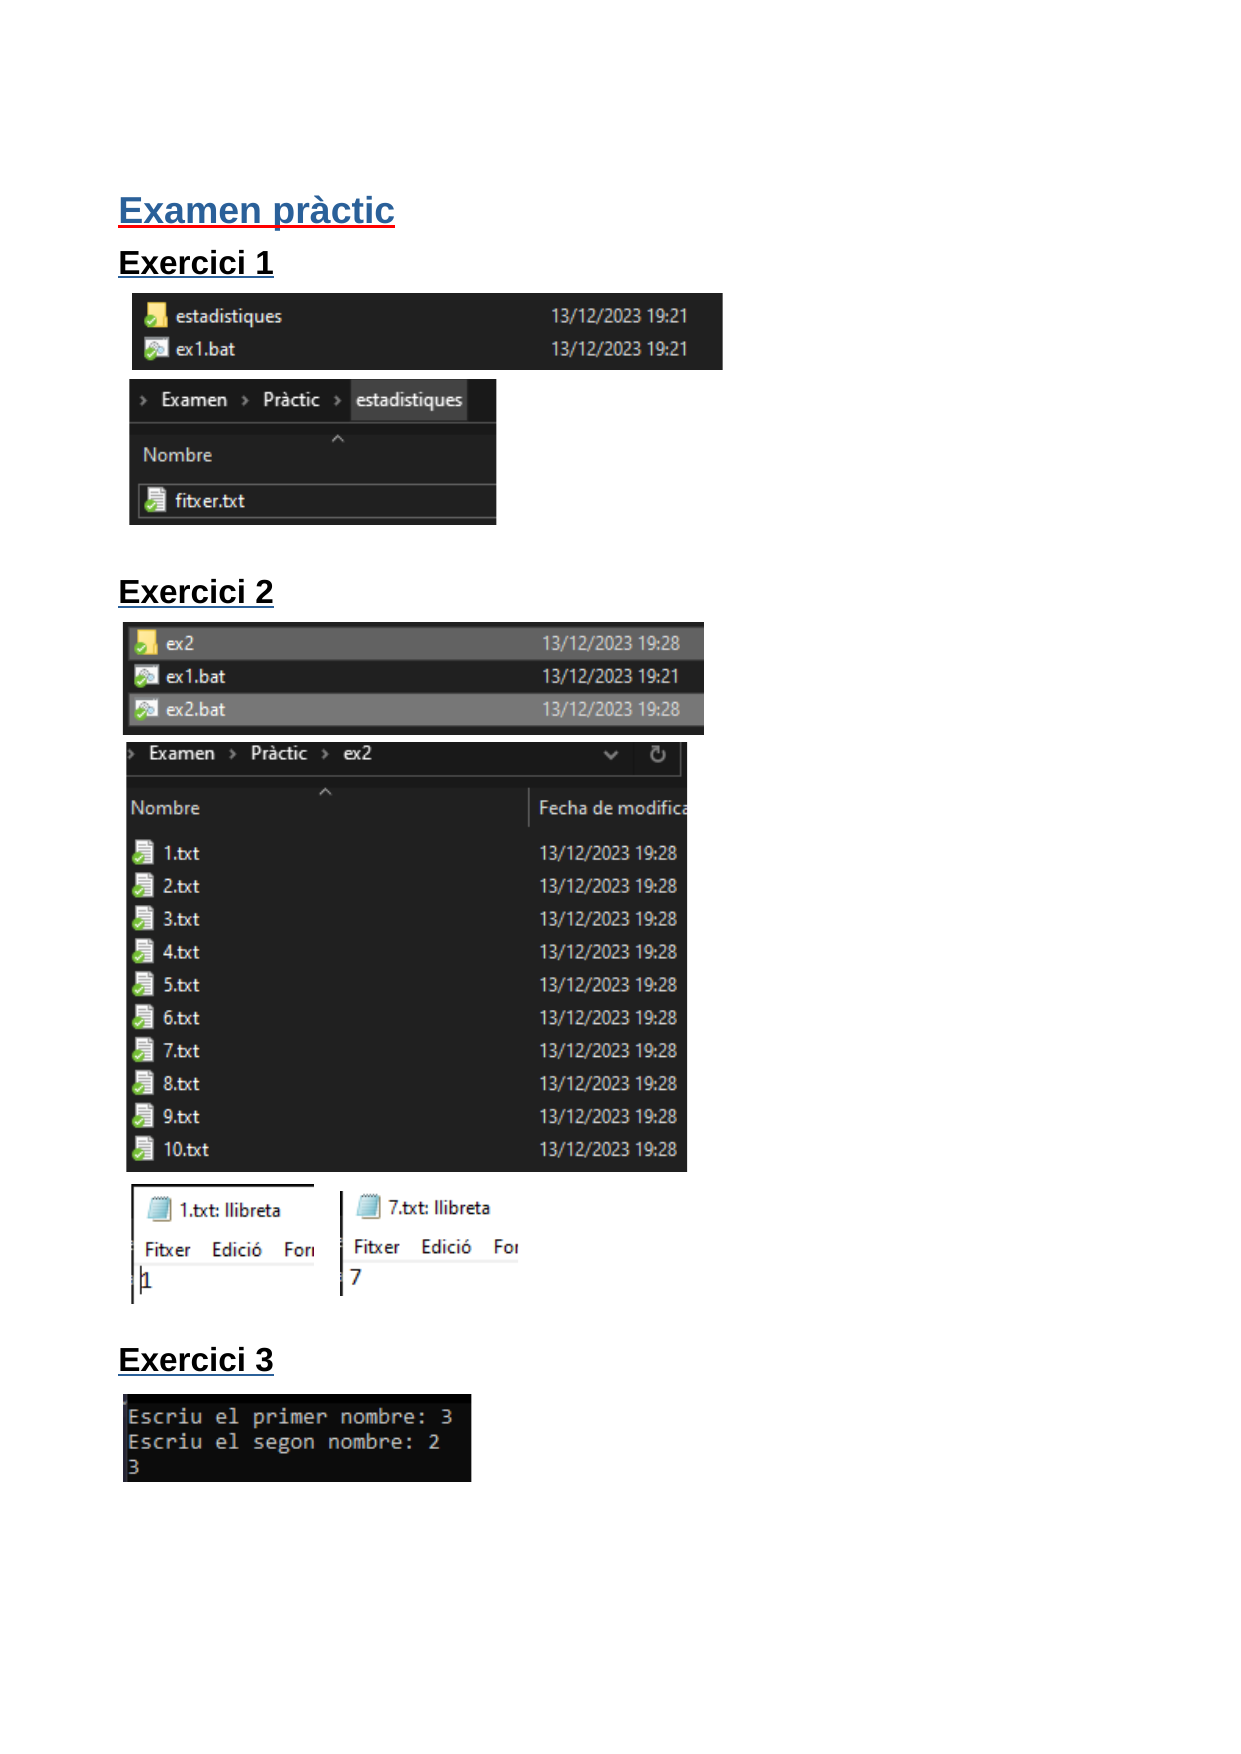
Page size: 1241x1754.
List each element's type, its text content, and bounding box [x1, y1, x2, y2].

subtitle Examen pràctic [118, 188, 1122, 231]
subtitle Exercici 1 [118, 243, 1122, 281]
subtitle Exercici 2 [118, 572, 1122, 611]
picture [340, 1191, 519, 1296]
picture [129, 379, 497, 525]
picture [132, 293, 723, 370]
picture [131, 1184, 314, 1304]
picture [122, 622, 704, 735]
subtitle Exercici 3 [118, 1340, 1122, 1379]
picture [126, 742, 688, 1172]
picture [123, 1394, 472, 1482]
